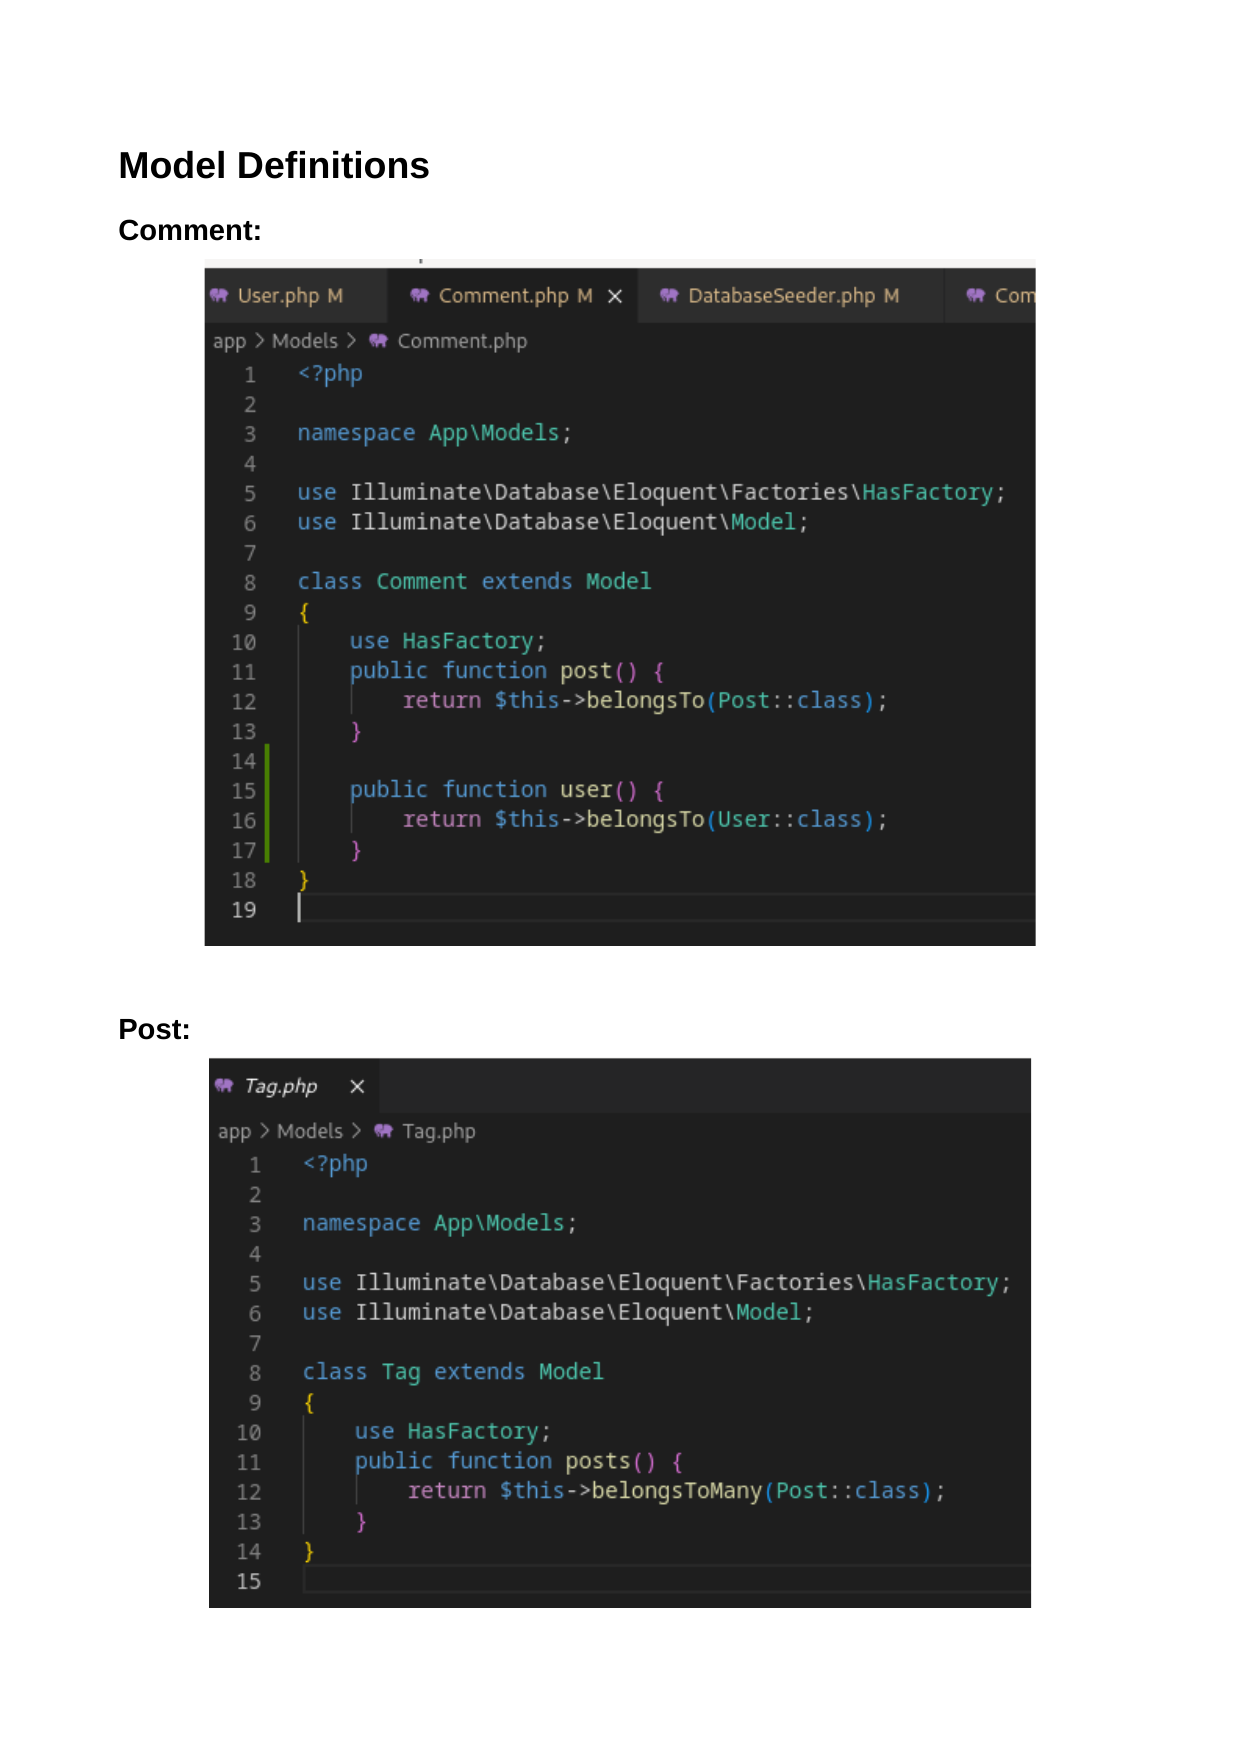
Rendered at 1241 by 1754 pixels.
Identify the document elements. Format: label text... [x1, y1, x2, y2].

picture [209, 1057, 1032, 1608]
subtitle Model Definitions [118, 143, 1122, 186]
picture [204, 259, 1036, 946]
subtitle Post: [118, 1012, 1122, 1045]
subtitle Comment: [118, 213, 1122, 247]
